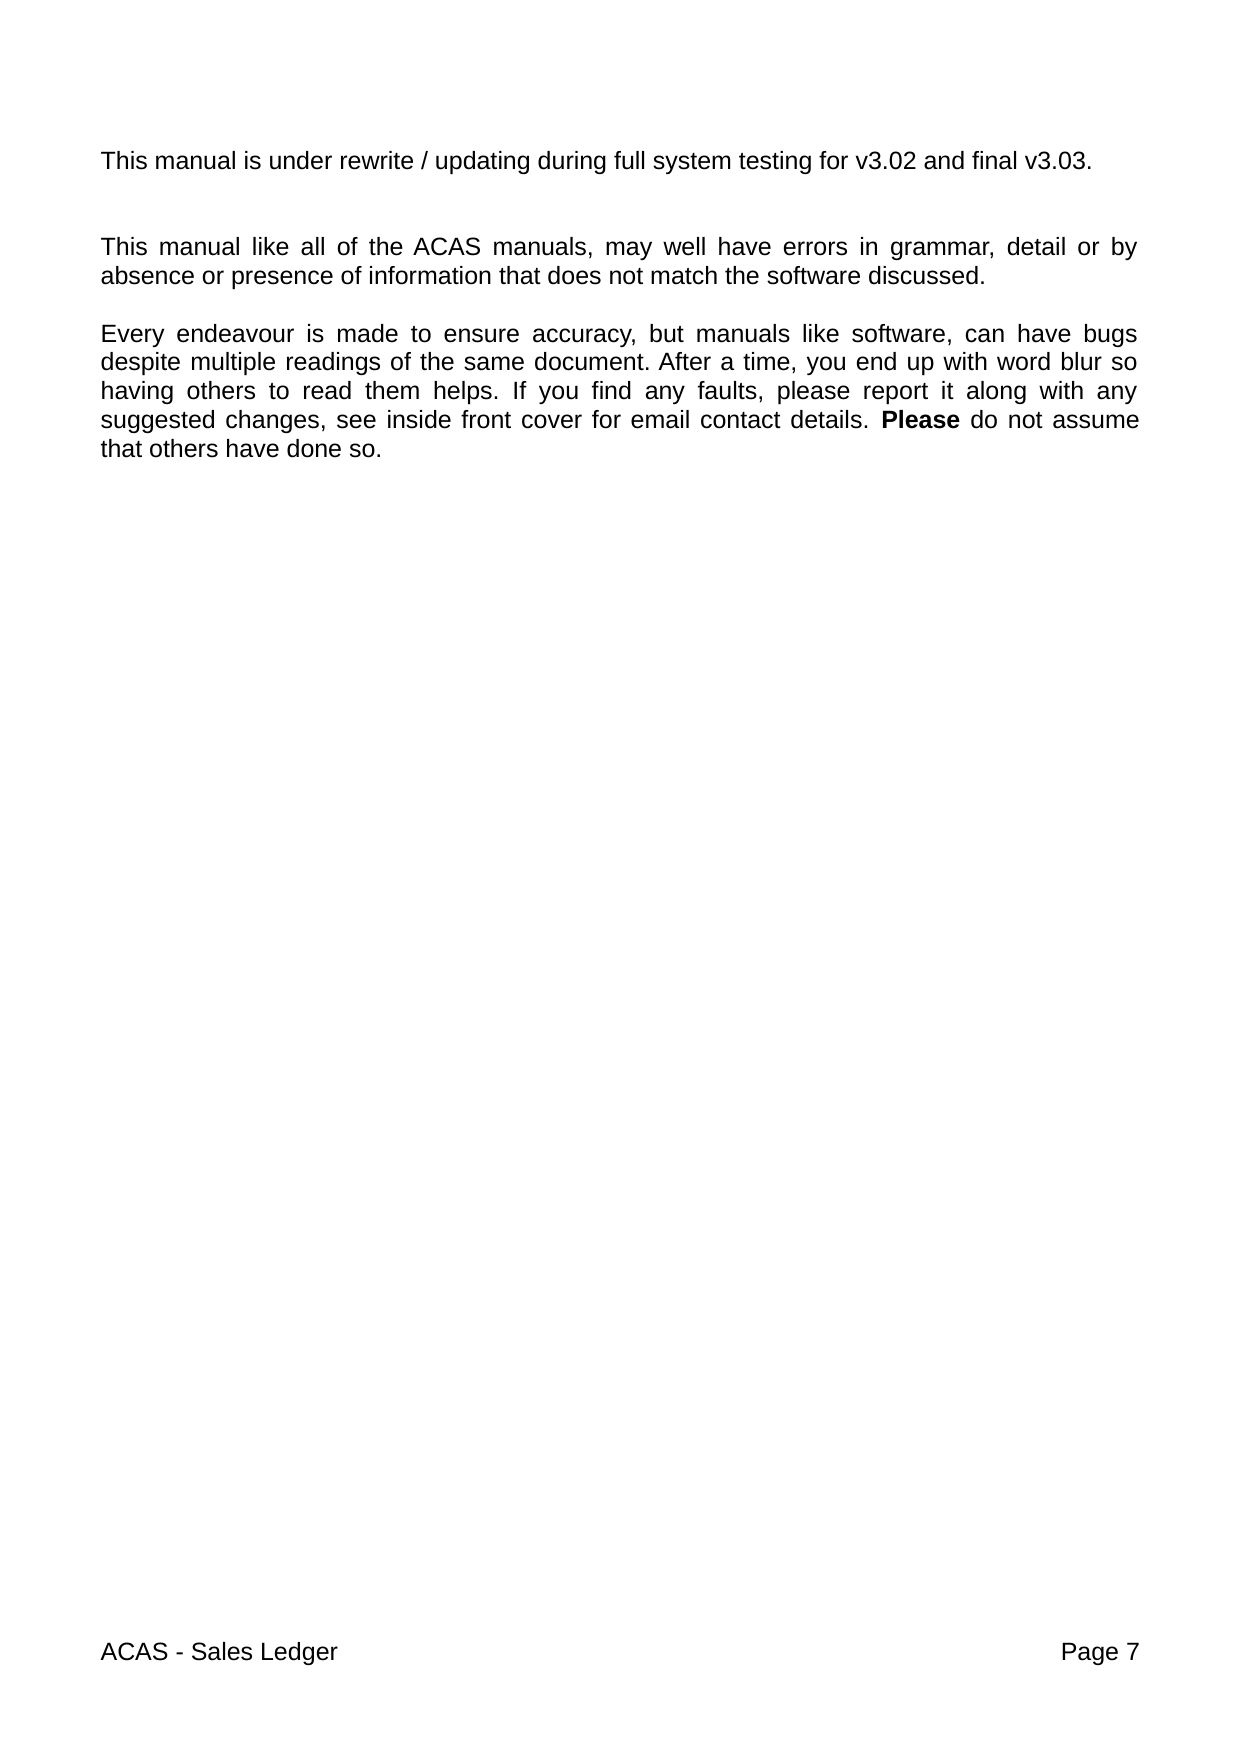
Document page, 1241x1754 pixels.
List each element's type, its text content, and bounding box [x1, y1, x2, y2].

text This manual like all of the ACAS manuals, may well have errors in grammar, detail or by absence or presence of information that does not match the software discussed. [100, 232, 1140, 290]
text Every endeavour is made to ensure accuracy, but manuals like software, can have bugs despite multiple readings of the same document. After a time, you end up with word blur so having others to read them helps. If you find any faults, please report it along with any suggested changes, see inside front cover for email contact details. Please do not assume that others have done so. [100, 318, 1140, 462]
text This manual is under rewrite / updating during full system testing for v3.02 and final v3.03. [100, 146, 1140, 175]
